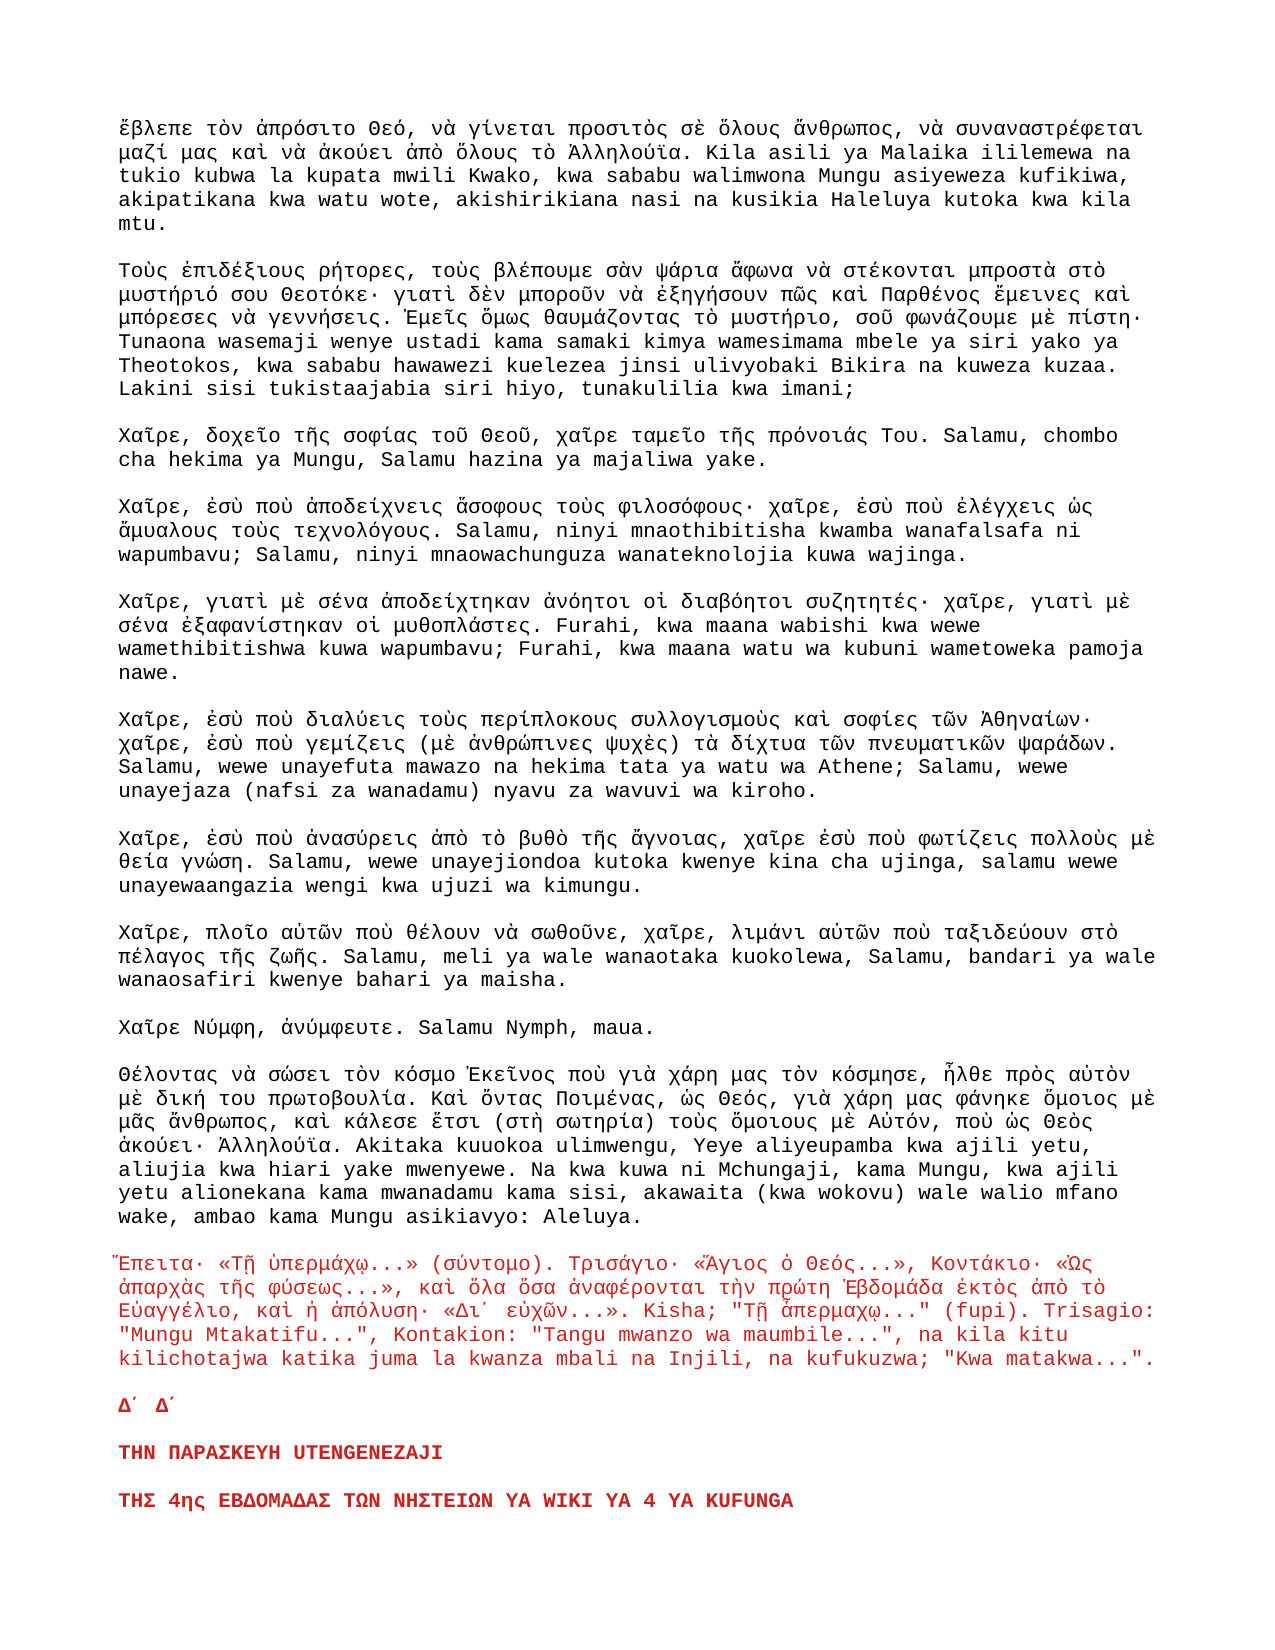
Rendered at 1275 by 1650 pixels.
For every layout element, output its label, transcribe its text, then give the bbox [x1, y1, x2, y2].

text Τοὺς ἐπιδέξιους ρήτορες, τοὺς βλέπουμε σὰν ψάρια ἄφωνα νὰ στέκονται μπροστὰ στὸ μυστήριό σου Θεοτόκε· γιατὶ δὲν μποροῦν νὰ ἐξηγήσουν πῶς καὶ Παρθένος ἔμεινες καὶ μπόρεσες νὰ γεννήσεις. Ἐμεῖς ὅμως θαυμάζοντας τὸ μυστήριο, σοῦ φωνάζουμε μὲ πίστη· Tunaona wasemaji wenye ustadi kama samaki kimya wamesimama mbele ya siri yako ya Theotokos, kwa sababu hawawezi kuelezea jinsi ulivyobaki Bikira na kuweza kuzaa. Lakini sisi tukistaajabia siri hiyo, tunakulilia kwa imani; [118, 260, 1157, 402]
text Δ´ Δ´ [118, 1395, 1157, 1419]
text Χαῖρε, ἐσὺ ποὺ διαλύεις τοὺς περίπλοκους συλλογισμοὺς καὶ σοφίες τῶν Ἀθηναίων· χαῖρε, ἐσὺ ποὺ γεμίζεις (μὲ ἀνθρώπινες ψυχὲς) τὰ δίχτυα τῶν πνευματικῶν ψαράδων. Salamu, wewe unayefuta mawazo na hekima tata ya watu wa Athene; Salamu, wewe unayejaza (nafsi za wanadamu) nyavu za wavuvi wa kiroho. [118, 709, 1157, 804]
text Ἔπειτα· «Τῇ ὑπερμάχῳ...» (σύντομο). Τρισάγιο· «Ἅγιος ὁ Θεός...», Κοντάκιο· «Ὡς ἀπαρχὰς τῆς φύσεως...», καὶ ὅλα ὅσα ἀναφέρονται τὴν πρώτη Ἑβδομάδα ἐκτὸς ἀπὸ τὸ Εὐαγγέλιο, καὶ ἡ ἀπόλυση· «Δι᾿ εὐχῶν...». Kisha; "Tῇ ἇπερμαχῳ..." (fupi). Trisagio: "Mungu Mtakatifu...", Kontakion: "Tangu mwanzo wa maumbile...", na kila kitu kilichotajwa katika juma la kwanza mbali na Injili, na kufukuzwa; "Kwa matakwa...". [118, 1253, 1157, 1371]
text ΤΗΣ 4ης ΕΒΔΟΜΑΔΑΣ ΤΩΝ ΝΗΣΤΕΙΩΝ YA WIKI YA 4 YA KUFUNGA [118, 1489, 1157, 1513]
text ἔβλεπε τὸν ἀπρόσιτο Θεό, νὰ γίνεται προσιτὸς σὲ ὅλους ἄνθρωπος, νὰ συναναστρέφεται μαζί μας καὶ νὰ ἀκούει ἀπὸ ὅλους τὸ Ἀλληλούϊα. Kila asili ya Malaika ililemewa na tukio kubwa la kupata mwili Kwako, kwa sababu walimwona Mungu asiyeweza kufikiwa, akipatikana kwa watu wote, akishirikiana nasi na kusikia Haleluya kutoka kwa kila mtu. [118, 118, 1157, 236]
text Χαῖρε, πλοῖο αὐτῶν ποὺ θέλουν νὰ σωθοῦνε, χαῖρε, λιμάνι αὐτῶν ποὺ ταξιδεύουν στὸ πέλαγος τῆς ζωῆς. Salamu, meli ya wale wanaotaka kuokolewa, Salamu, bandari ya wale wanaosafiri kwenye bahari ya maisha. [118, 922, 1157, 993]
text Χαῖρε Νύμφη, ἀνύμφευτε. Salamu Nymph, maua. [118, 1017, 1157, 1040]
text Θέλοντας νὰ σώσει τὸν κόσμο Ἐκεῖνος ποὺ γιὰ χάρη μας τὸν κόσμησε, ἦλθε πρὸς αὐτὸν μὲ δική του πρωτοβουλία. Καὶ ὄντας Ποιμένας, ὡς Θεός, γιὰ χάρη μας φάνηκε ὅμοιος μὲ μᾶς ἄνθρωπος, καὶ κάλεσε ἔτσι (στὴ σωτηρία) τοὺς ὅμοιους μὲ Αὐτόν, ποὺ ὡς Θεὸς ἀκούει· Ἀλληλούϊα. Akitaka kuuokoa ulimwengu, Yeye aliyeupamba kwa ajili yetu, aliujia kwa hiari yake mwenyewe. Na kwa kuwa ni Mchungaji, kama Mungu, kwa ajili yetu alionekana kama mwanadamu kama sisi, akawaita (kwa wokovu) wale walio mfano wake, ambao kama Mungu asikiavyo: Aleluya. [118, 1064, 1157, 1229]
text Χαῖρε, ἐσὺ ποὺ ἀνασύρεις ἀπὸ τὸ βυθὸ τῆς ἄγνοιας, χαῖρε ἐσὺ ποὺ φωτίζεις πολλοὺς μὲ θεία γνώση. Salamu, wewe unayejiondoa kutoka kwenye kina cha ujinga, salamu wewe unayewaangazia wengi kwa ujuzi wa kimungu. [118, 827, 1157, 898]
text ΤΗΝ ΠΑΡΑΣΚΕΥΗ UTENGENEZAJI [118, 1442, 1157, 1466]
text Χαῖρε, γιατὶ μὲ σένα ἀποδείχτηκαν ἀνόητοι οἱ διαβόητοι συζητητές· χαῖρε, γιατὶ μὲ σένα ἐξαφανίστηκαν οἱ μυθοπλάστες. Furahi, kwa maana wabishi kwa wewe wamethibitishwa kuwa wapumbavu; Furahi, kwa maana watu wa kubuni wametoweka pamoja nawe. [118, 591, 1157, 686]
text Χαῖρε, ἐσὺ ποὺ ἀποδείχνεις ἄσοφους τοὺς φιλοσόφους· χαῖρε, ἐσὺ ποὺ ἐλέγχεις ὡς ἄμυαλους τοὺς τεχνολόγους. Salamu, ninyi mnaothibitisha kwamba wanafalsafa ni wapumbavu; Salamu, ninyi mnaowachunguza wanateknolojia kuwa wajinga. [118, 496, 1157, 567]
text Χαῖρε, δοχεῖο τῆς σοφίας τοῦ Θεοῦ, χαῖρε ταμεῖο τῆς πρόνοιάς Του. Salamu, chombo cha hekima ya Mungu, Salamu hazina ya majaliwa yake. [118, 426, 1157, 473]
